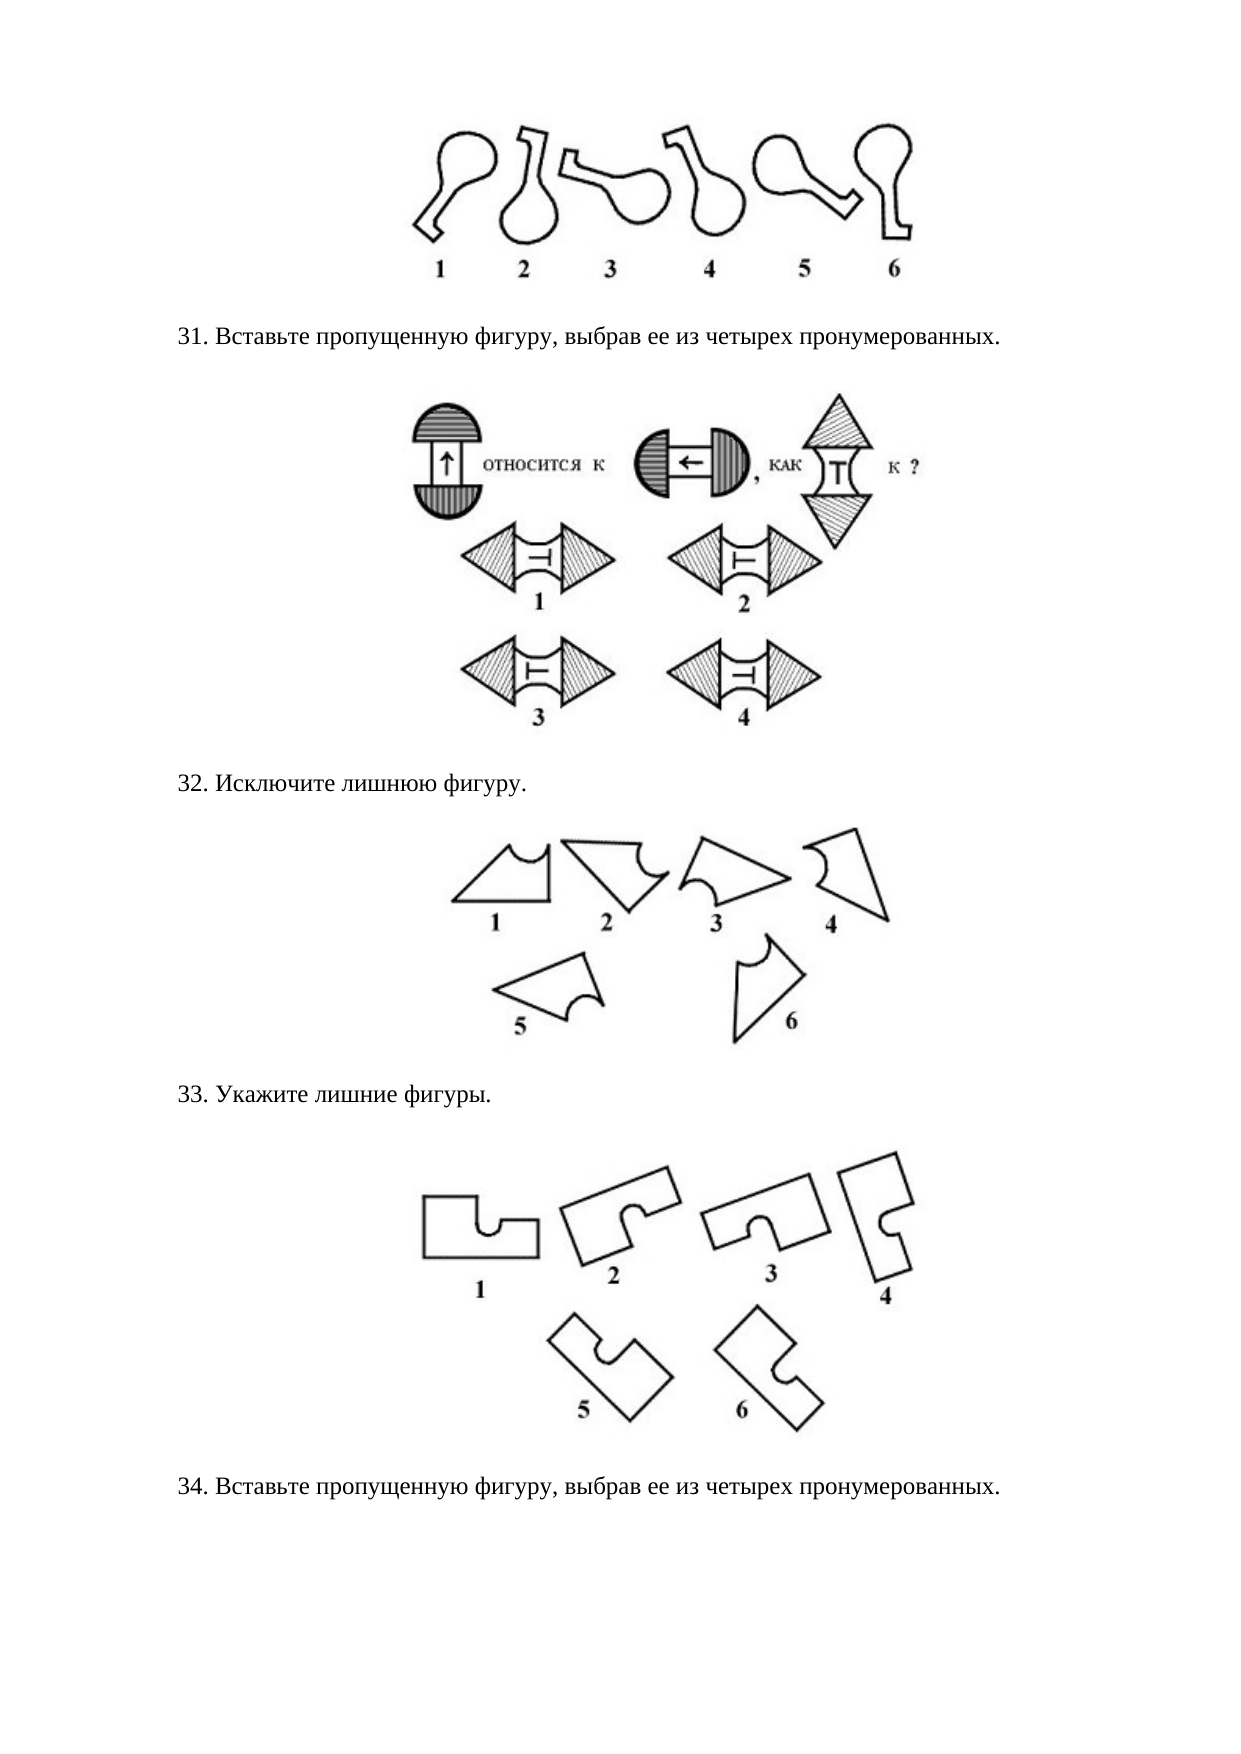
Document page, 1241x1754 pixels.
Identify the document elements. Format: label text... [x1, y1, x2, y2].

picture [401, 378, 928, 740]
picture [400, 1137, 929, 1442]
text 34. Вставьте пропущенную фигуру, выбрав ее из четырех пронумерованных. [177, 1471, 1152, 1499]
picture [406, 826, 923, 1051]
text 33. Укажите лишние фигуры. [177, 1079, 1152, 1108]
text 31. Вставьте пропущенную фигуру, выбрав ее из четырех пронумерованных. [177, 321, 1152, 350]
text 32. Исключите лишнюю фигуру. [177, 768, 1152, 797]
picture [402, 118, 927, 293]
